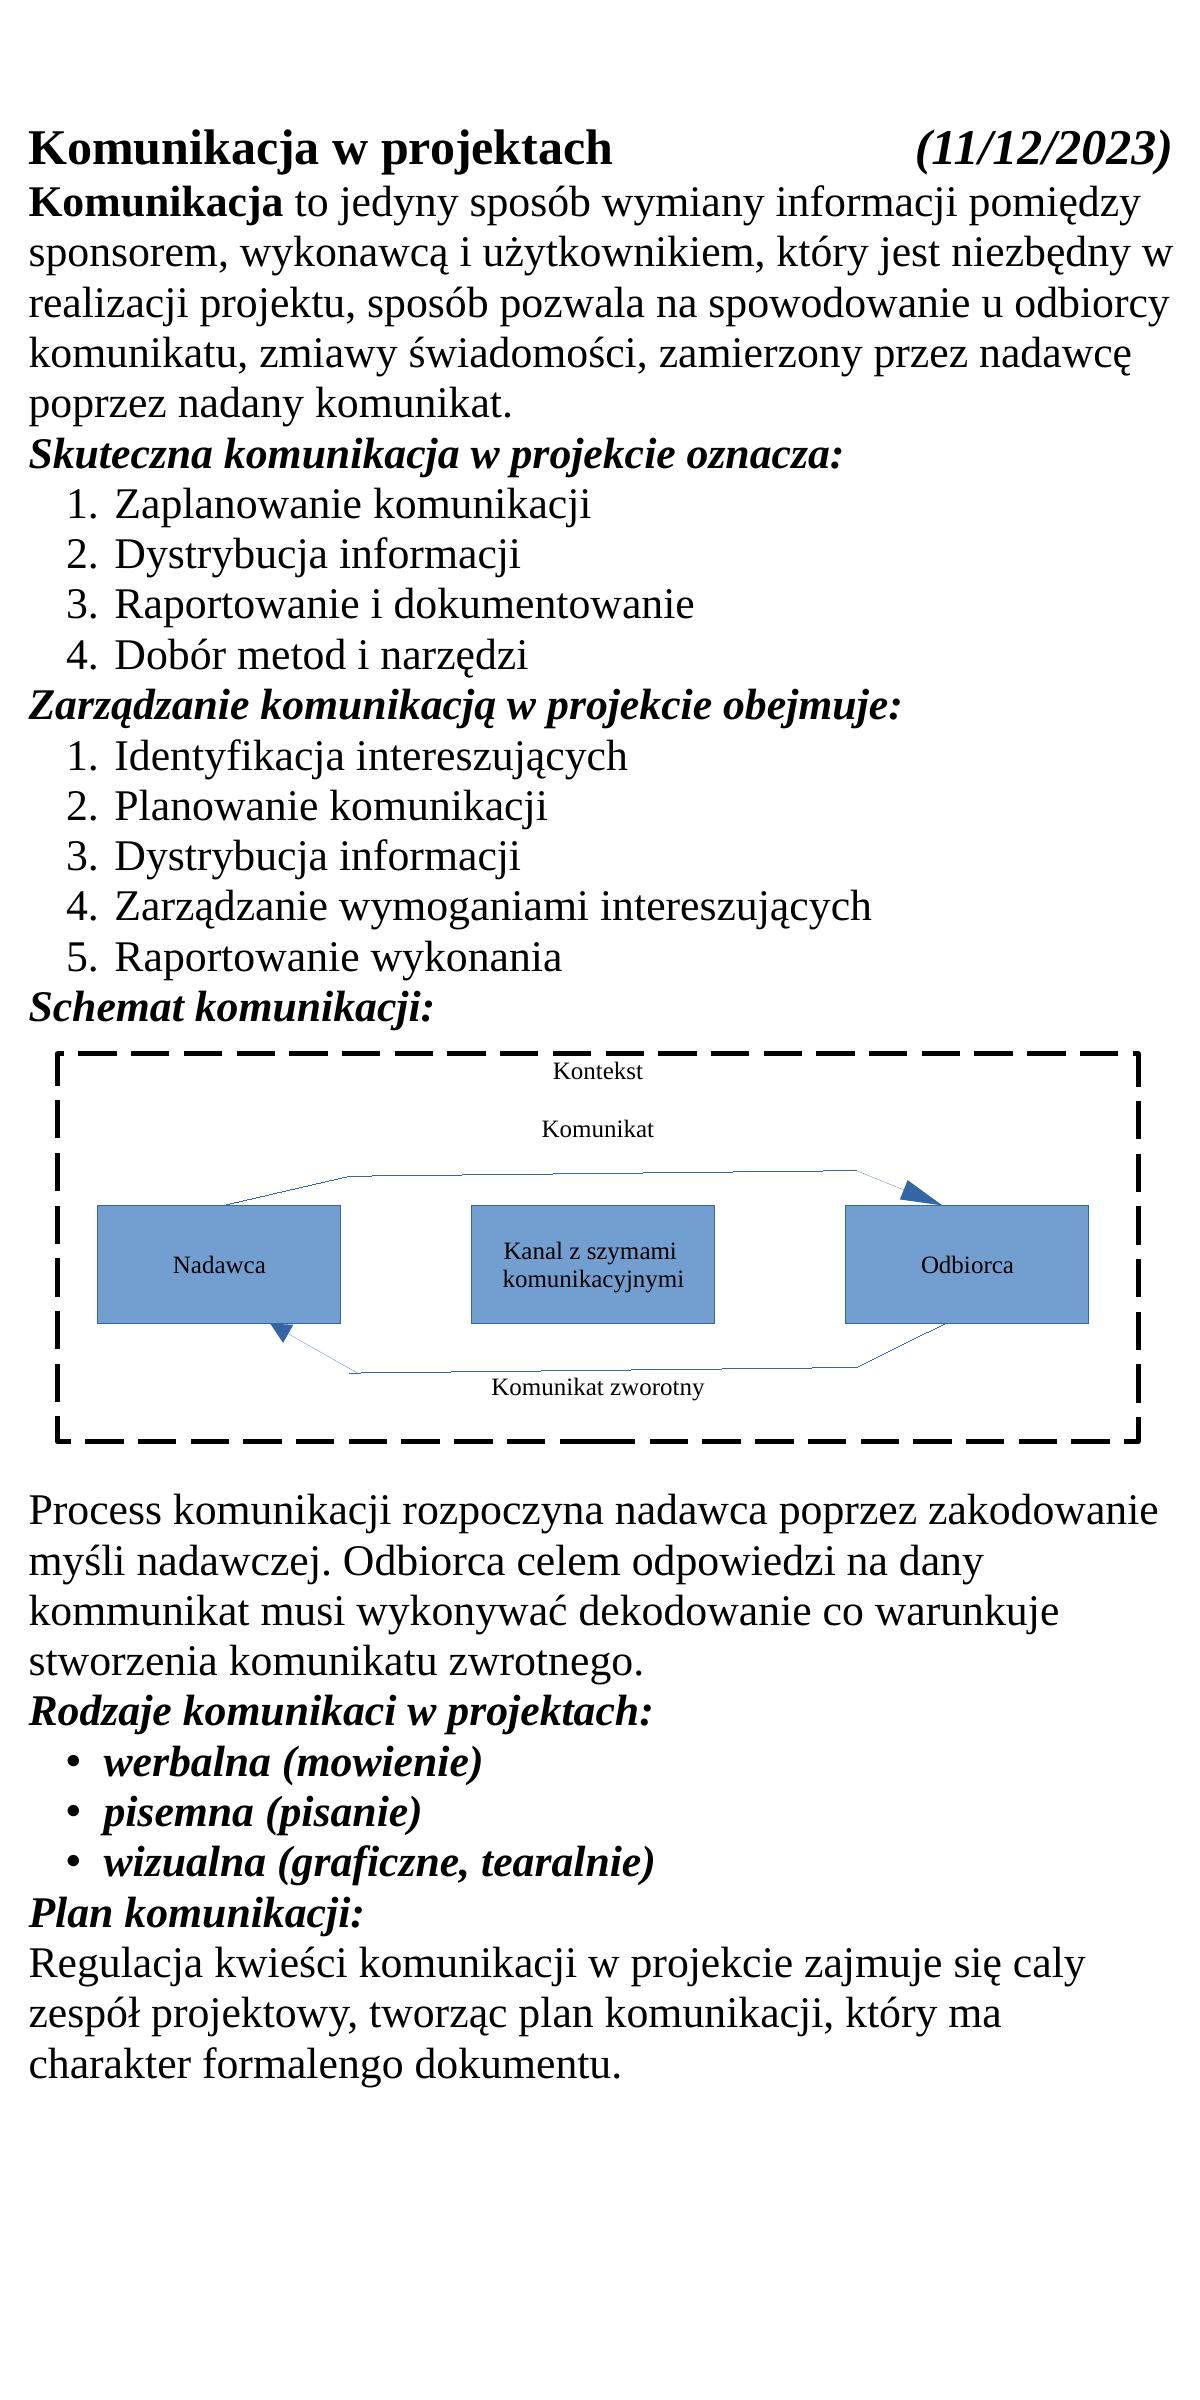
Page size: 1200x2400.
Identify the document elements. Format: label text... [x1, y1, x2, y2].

list Raportowanie wykonania [66, 930, 1175, 981]
list Planowanie komunikacji [66, 779, 1175, 830]
list Dystrybucja informacji [66, 528, 1175, 578]
list Zaplanowanie komunikacji [66, 477, 1175, 528]
list Dobór metod i narzędzi [66, 628, 1175, 679]
text Zarządzanie komunikacją w projekcie obejmuje: [28, 679, 1175, 729]
text Schemat komunikacji: [28, 981, 1175, 1031]
list pisemna (pisanie) [66, 1786, 1175, 1836]
list werbalna (mowienie) [66, 1735, 1175, 1786]
list Dystrybucja informacji [66, 830, 1175, 880]
text Rodzaje komunikaci w projektach: [28, 1685, 1175, 1735]
list Raportowanie i dokumentowanie [66, 578, 1175, 628]
list Zarządzanie wymoganiami intereszujących [66, 880, 1175, 930]
text Regulacja kwieści komunikacji w projekcie zajmuje się caly zespół projektowy, tworząc plan komunikacji, który ma charakter formalengo dokumentu. [28, 1937, 1175, 2087]
text Skuteczna komunikacja w projekcie oznacza: [28, 427, 1175, 477]
text Komunikacja w projektach (11/12/2023) [28, 118, 1175, 176]
list wizualna (graficzne, tearalnie) [66, 1836, 1175, 1886]
text Plan komunikacji: [28, 1886, 1175, 1937]
list Identyfikacja intereszujących [66, 729, 1175, 779]
text Process komunikacji rozpoczyna nadawca poprzez zakodowanie myśli nadawczej. Odbiorca celem odpowiedzi na dany kommunikat musi wykonywać dekodowanie co warunkuje stworzenia komunikatu zwrotnego. [28, 1484, 1175, 1685]
text Komunikacja to jedyny sposób wymiany informacji pomiędzy sponsorem, wykonawcą i użytkownikiem, który jest niezbędny w realizacji projektu, sposób pozwala na spowodowanie u odbiorcy komunikatu, zmiawy świadomości, zamierzony przez nadawcę poprzez nadany komunikat. [28, 176, 1175, 427]
